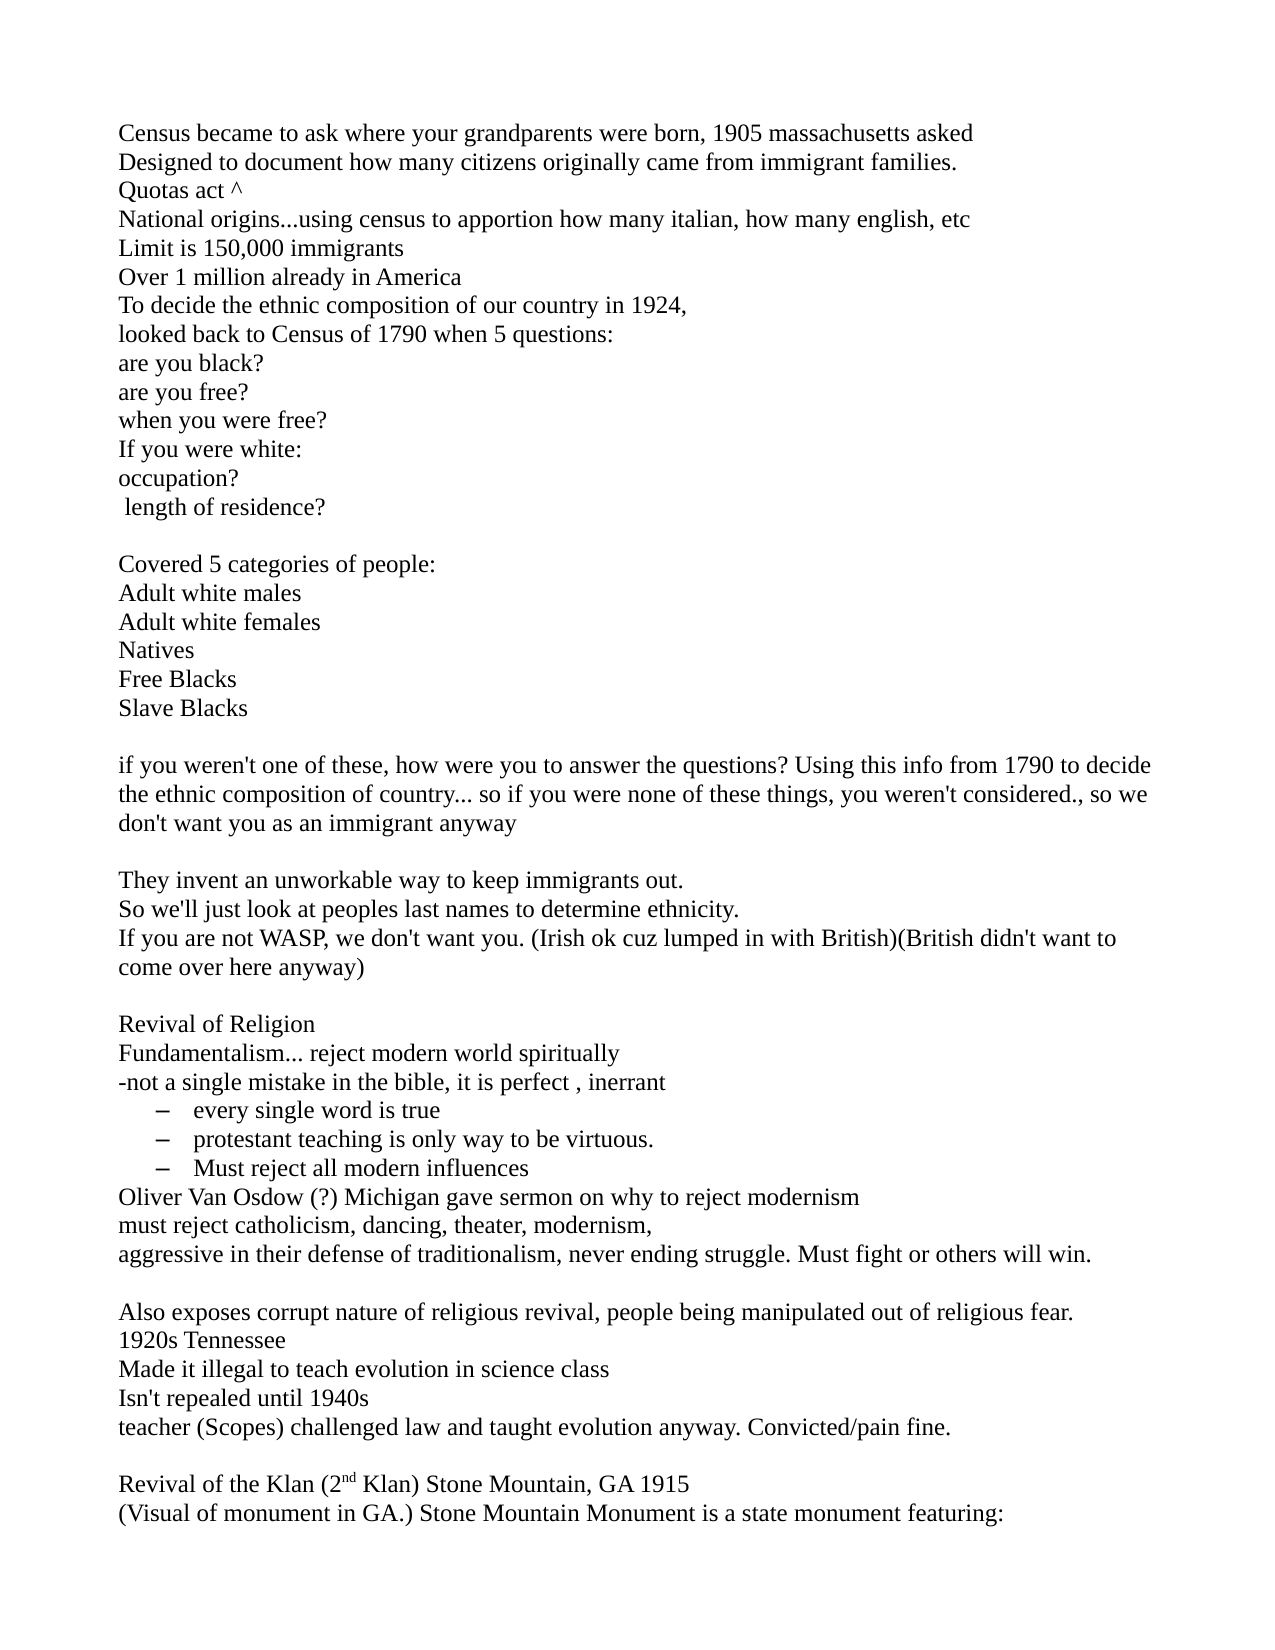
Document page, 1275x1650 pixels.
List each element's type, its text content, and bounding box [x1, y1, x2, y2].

text (Visual of monument in GA.) Stone Mountain Monument is a state monument featuring: [118, 1498, 1157, 1527]
text Natives [118, 636, 1157, 664]
text Isn't repealed until 1940s [118, 1383, 1157, 1412]
text aggressive in their defense of traditionalism, never ending struggle. Must fight or others will win. [118, 1239, 1157, 1268]
text are you black? [118, 348, 1157, 377]
text To decide the ethnic composition of our country in 1924, [118, 291, 1157, 319]
text National origins...using census to apportion how many italian, how many english, etc [118, 204, 1157, 233]
list Must reject all modern influences [156, 1153, 1157, 1182]
text must reject catholicism, dancing, theater, modernism, [118, 1211, 1157, 1239]
text Oliver Van Osdow (?) Michigan gave sermon on why to reject modernism [118, 1182, 1157, 1211]
text Fundamentalism... reject modern world spiritually [118, 1038, 1157, 1067]
text Slave Blacks [118, 693, 1157, 722]
text 1920s Tennessee [118, 1326, 1157, 1354]
text are you free? [118, 377, 1157, 406]
text Limit is 150,000 immigrants [118, 233, 1157, 262]
list protestant teaching is only way to be virtuous. [156, 1124, 1157, 1153]
text -not a single mistake in the bible, it is perfect , inerrant [118, 1067, 1157, 1096]
text if you weren't one of these, how were you to answer the questions? Using this info from 1790 to decide the ethnic composition of country... so if you were none of these things, you weren't considered., so we don't want you as an immigrant anyway [118, 751, 1157, 837]
text Made it illegal to teach evolution in science class [118, 1354, 1157, 1383]
text Census became to ask where your grandparents were born, 1905 massachusetts asked [118, 118, 1157, 147]
text Adult white males [118, 578, 1157, 607]
text If you were white: [118, 434, 1157, 463]
text occupation? [118, 463, 1157, 492]
text teacher (Scopes) challenged law and taught evolution anyway. Convicted/pain fine. [118, 1412, 1157, 1441]
text when you were free? [118, 406, 1157, 434]
text Revival of the Klan (2nd Klan) Stone Mountain, GA 1915 [118, 1469, 1157, 1498]
text Over 1 million already in America [118, 262, 1157, 291]
text Covered 5 categories of people: [118, 549, 1157, 578]
text length of residence? [118, 492, 1157, 521]
text If you are not WASP, we don't want you. (Irish ok cuz lumped in with British)(British didn't want to come over here anyway) [118, 923, 1157, 981]
text So we'll just look at peoples last names to determine ethnicity. [118, 894, 1157, 923]
text Also exposes corrupt nature of religious revival, people being manipulated out of religious fear. [118, 1297, 1157, 1326]
text Designed to document how many citizens originally came from immigrant families. [118, 147, 1157, 176]
text Quotas act ^ [118, 176, 1157, 204]
text They invent an unworkable way to keep immigrants out. [118, 866, 1157, 894]
list every single word is true [156, 1096, 1157, 1124]
text Free Blacks [118, 664, 1157, 693]
text Adult white females [118, 607, 1157, 636]
text looked back to Census of 1790 when 5 questions: [118, 319, 1157, 348]
text Revival of Religion [118, 1009, 1157, 1038]
